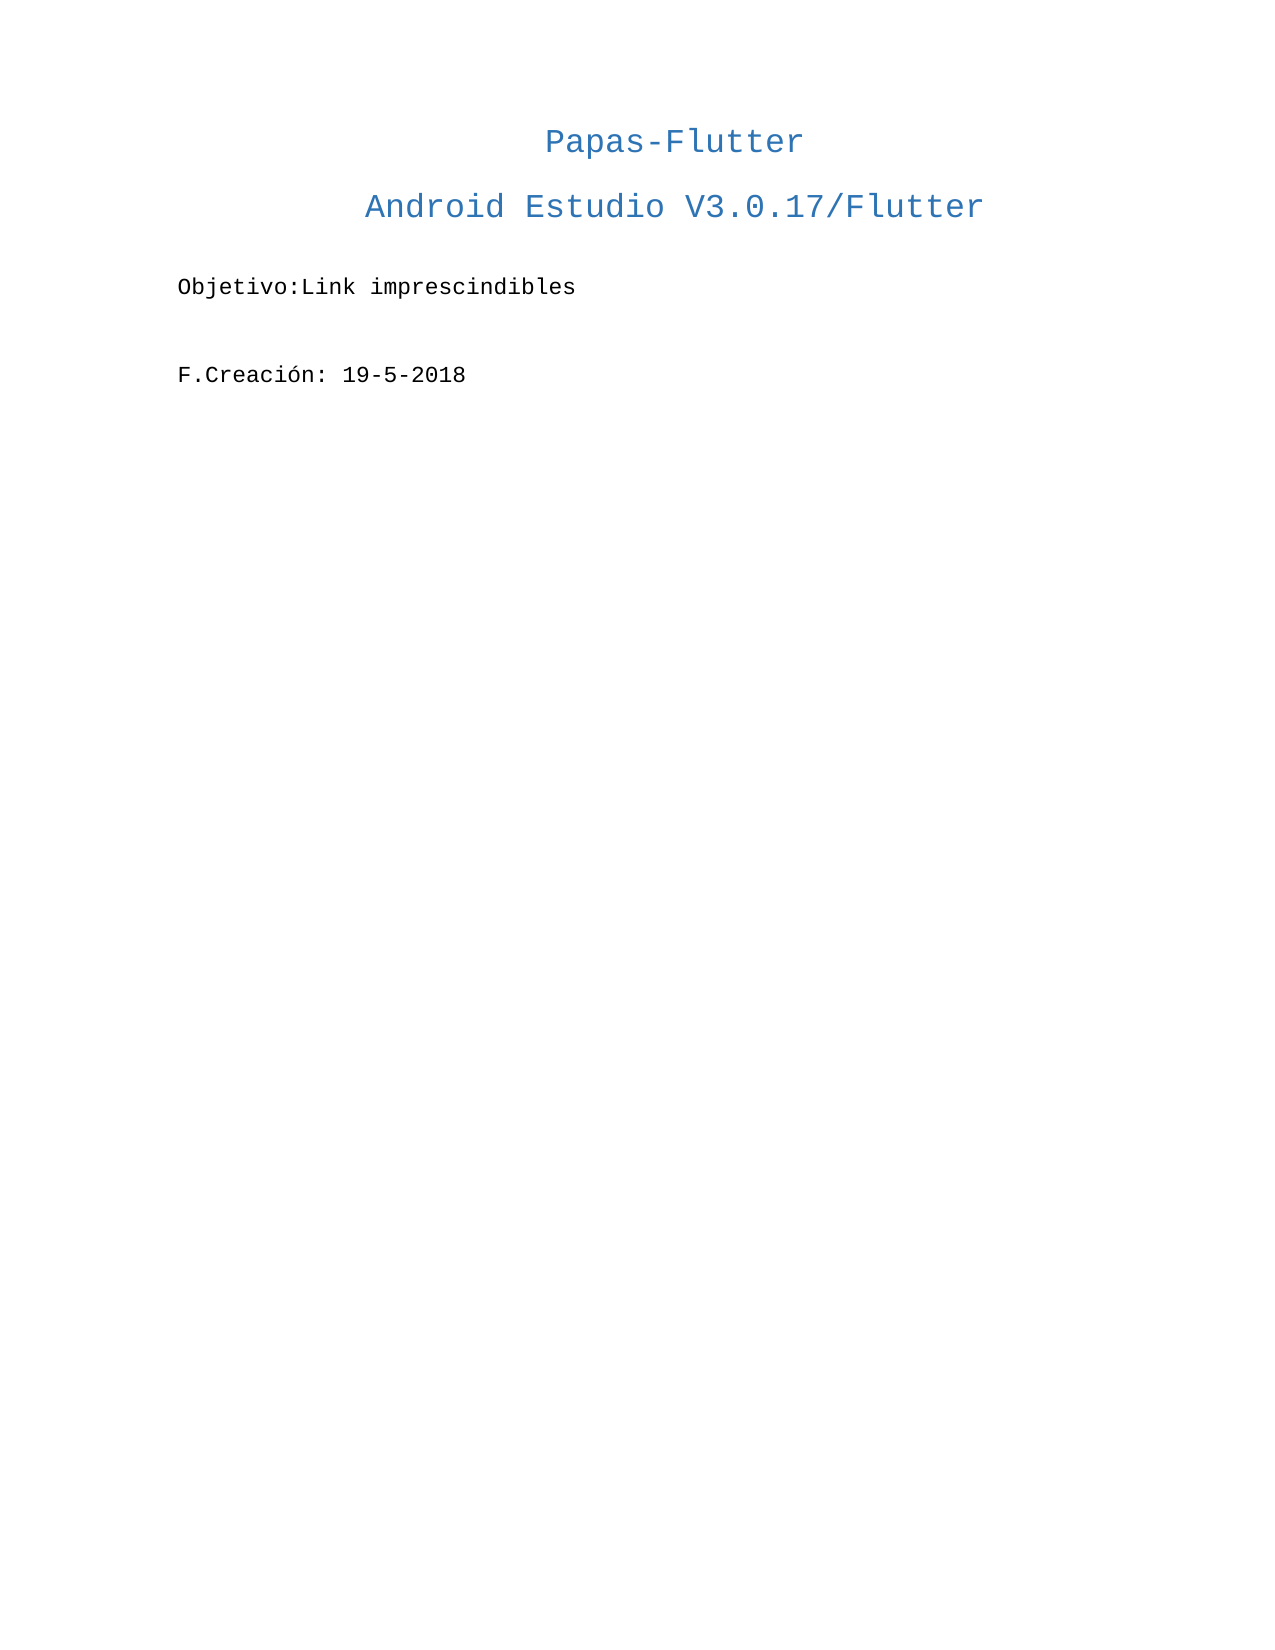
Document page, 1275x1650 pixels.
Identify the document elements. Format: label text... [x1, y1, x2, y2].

subtitle Android Estudio V3.0.17/Flutter [252, 190, 1098, 228]
subtitle Papas-Flutter [252, 125, 1098, 163]
text F.Creación: 19-5-2018 [177, 364, 1098, 390]
text Objetivo:Link imprescindibles [177, 275, 1098, 301]
